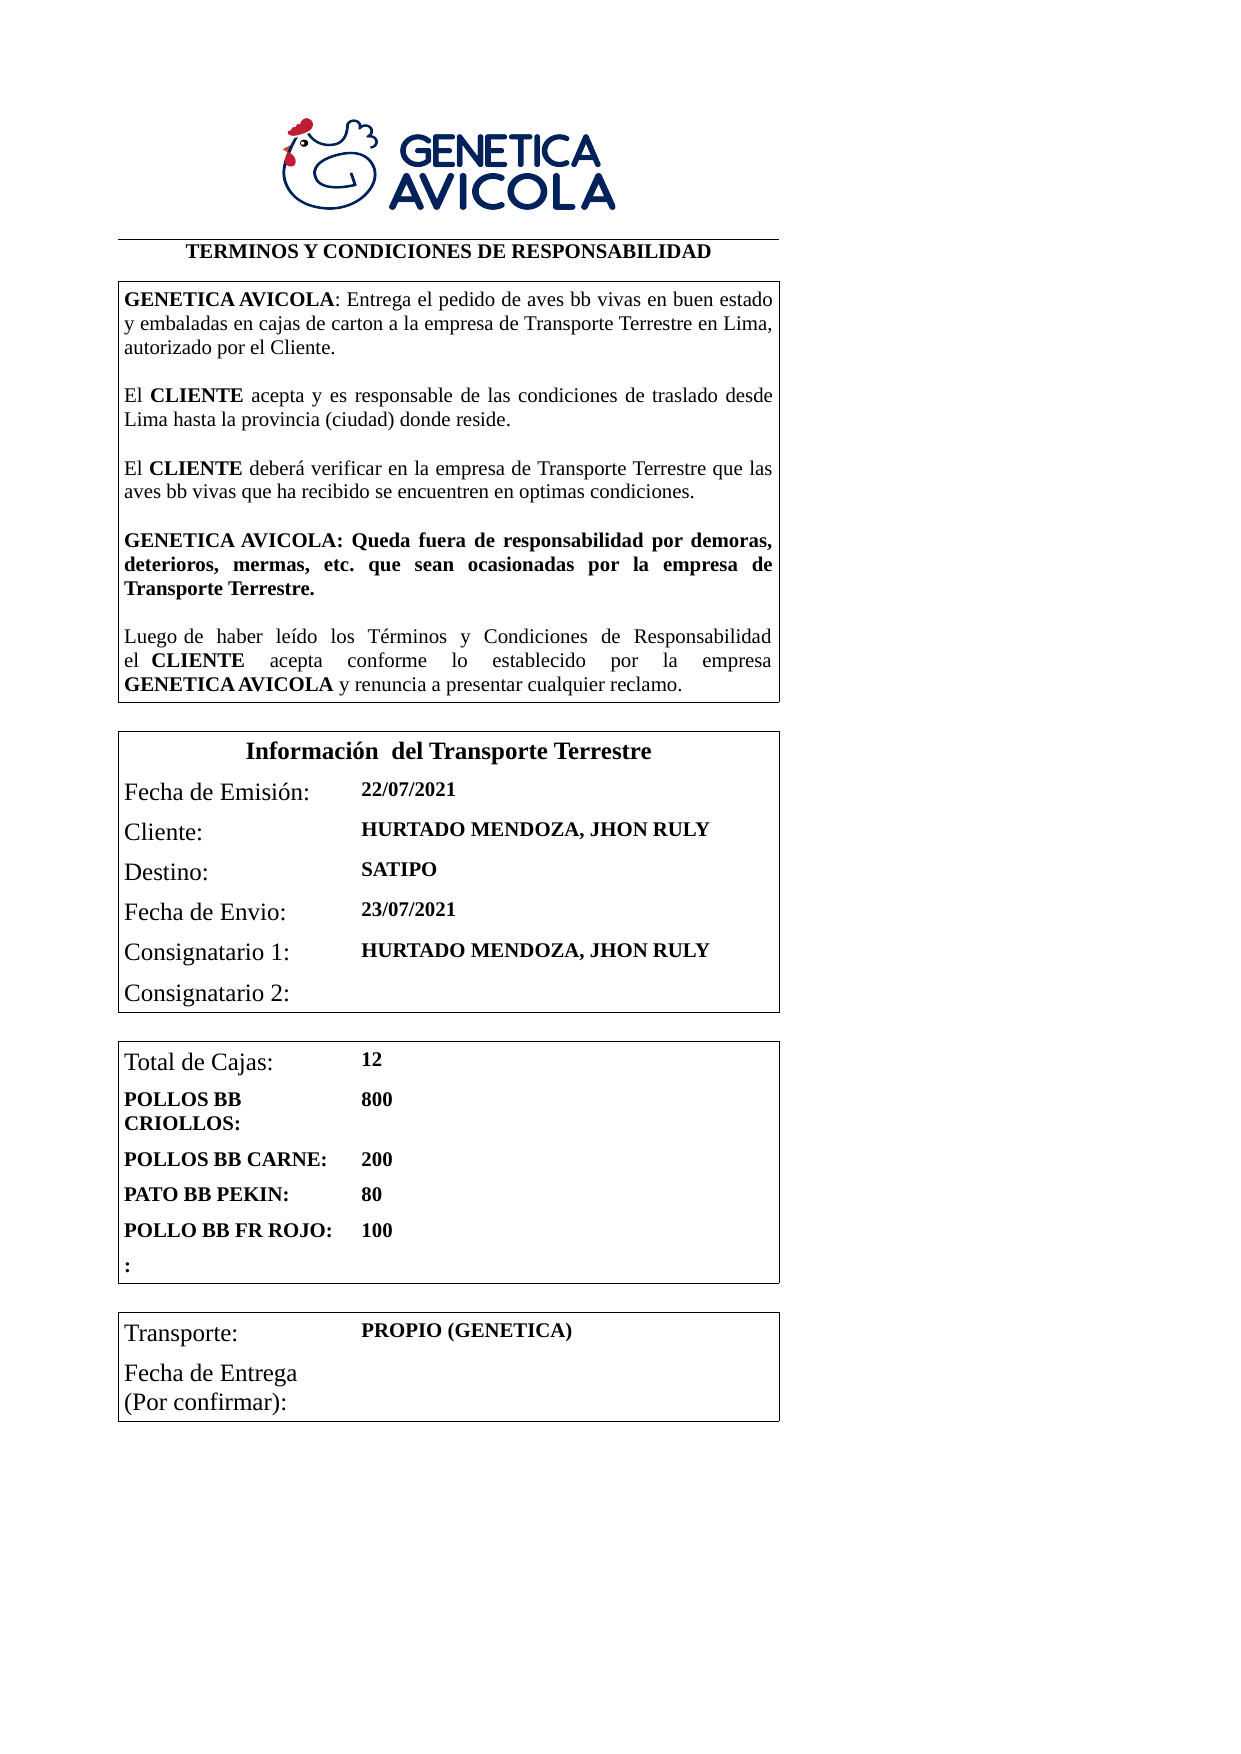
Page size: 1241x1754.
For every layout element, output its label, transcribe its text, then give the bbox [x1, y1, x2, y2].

table_cell 22/07/2021 [356, 771, 779, 811]
table_cell [356, 1352, 779, 1421]
table_cell Destino: [119, 851, 356, 892]
table_cell PATO BB PEKIN: [119, 1176, 356, 1212]
table_cell POLLOS BB CARNE: [119, 1141, 356, 1176]
table_cell POLLOS BB CRIOLLOS: [119, 1081, 356, 1141]
table_cell 200 [356, 1141, 779, 1176]
table_cell HURTADO MENDOZA, JHON RULY [356, 811, 779, 851]
table_cell 800 [356, 1081, 779, 1141]
table_cell : [119, 1248, 356, 1283]
table_cell Transporte: [119, 1313, 356, 1352]
table_cell [118, 1284, 356, 1312]
table_cell 80 [356, 1176, 779, 1212]
table_cell [118, 1013, 356, 1041]
table_header TERMINOS Y CONDICIONES DE RESPONSABILIDAD [118, 240, 779, 281]
table_cell PROPIO (GENETICA) [356, 1313, 779, 1352]
table_cell 12 [356, 1042, 779, 1081]
table_cell Fecha de Envio: [119, 892, 356, 932]
table_cell Consignatario 2: [119, 972, 356, 1012]
table_cell 100 [356, 1212, 779, 1247]
table_cell 23/07/2021 [356, 892, 779, 932]
table_cell Total de Cajas: [119, 1042, 356, 1081]
table_cell Consignatario 1: [119, 932, 356, 972]
table_cell Fecha de Emisión: [119, 771, 356, 811]
table_cell POLLO BB FR ROJO: [119, 1212, 356, 1247]
table_cell [356, 1248, 779, 1283]
table_cell [356, 1284, 779, 1312]
table_cell [356, 972, 779, 1012]
table_cell Fecha de Entrega (Por confirmar): [119, 1352, 356, 1421]
table_cell [356, 1013, 779, 1041]
table_cell GENETICA AVICOLA: Entrega el pedido de aves bb vivas en buen estado y embaladas en cajas de carton a la empresa de Transporte Terrestre en Lima, autorizado por el Cliente. El CLIENTE acepta y es responsable de las condiciones de traslado desde Lima hasta la provincia (ciudad) donde reside. El CLIENTE deberá verificar en la empresa de Transporte Terrestre que las aves bb vivas que ha recibido se encuentren en optimas condiciones. GENETICA AVICOLA: Queda fuera de responsabilidad por demoras, deterioros, mermas, etc. que sean ocasionadas por la empresa de Transporte Terrestre. Luego de haber leído los Términos y Condiciones de Responsabilidad el CLIENTE acepta conforme lo establecido por la empresa GENETICA AVICOLA y renuncia a presentar cualquier reclamo. [119, 282, 779, 702]
table_cell Cliente: [119, 811, 356, 851]
table_header Información del Transporte Terrestre [119, 732, 779, 771]
picture [282, 118, 616, 210]
table_cell SATIPO [356, 851, 779, 892]
table_cell HURTADO MENDOZA, JHON RULY [356, 932, 779, 972]
